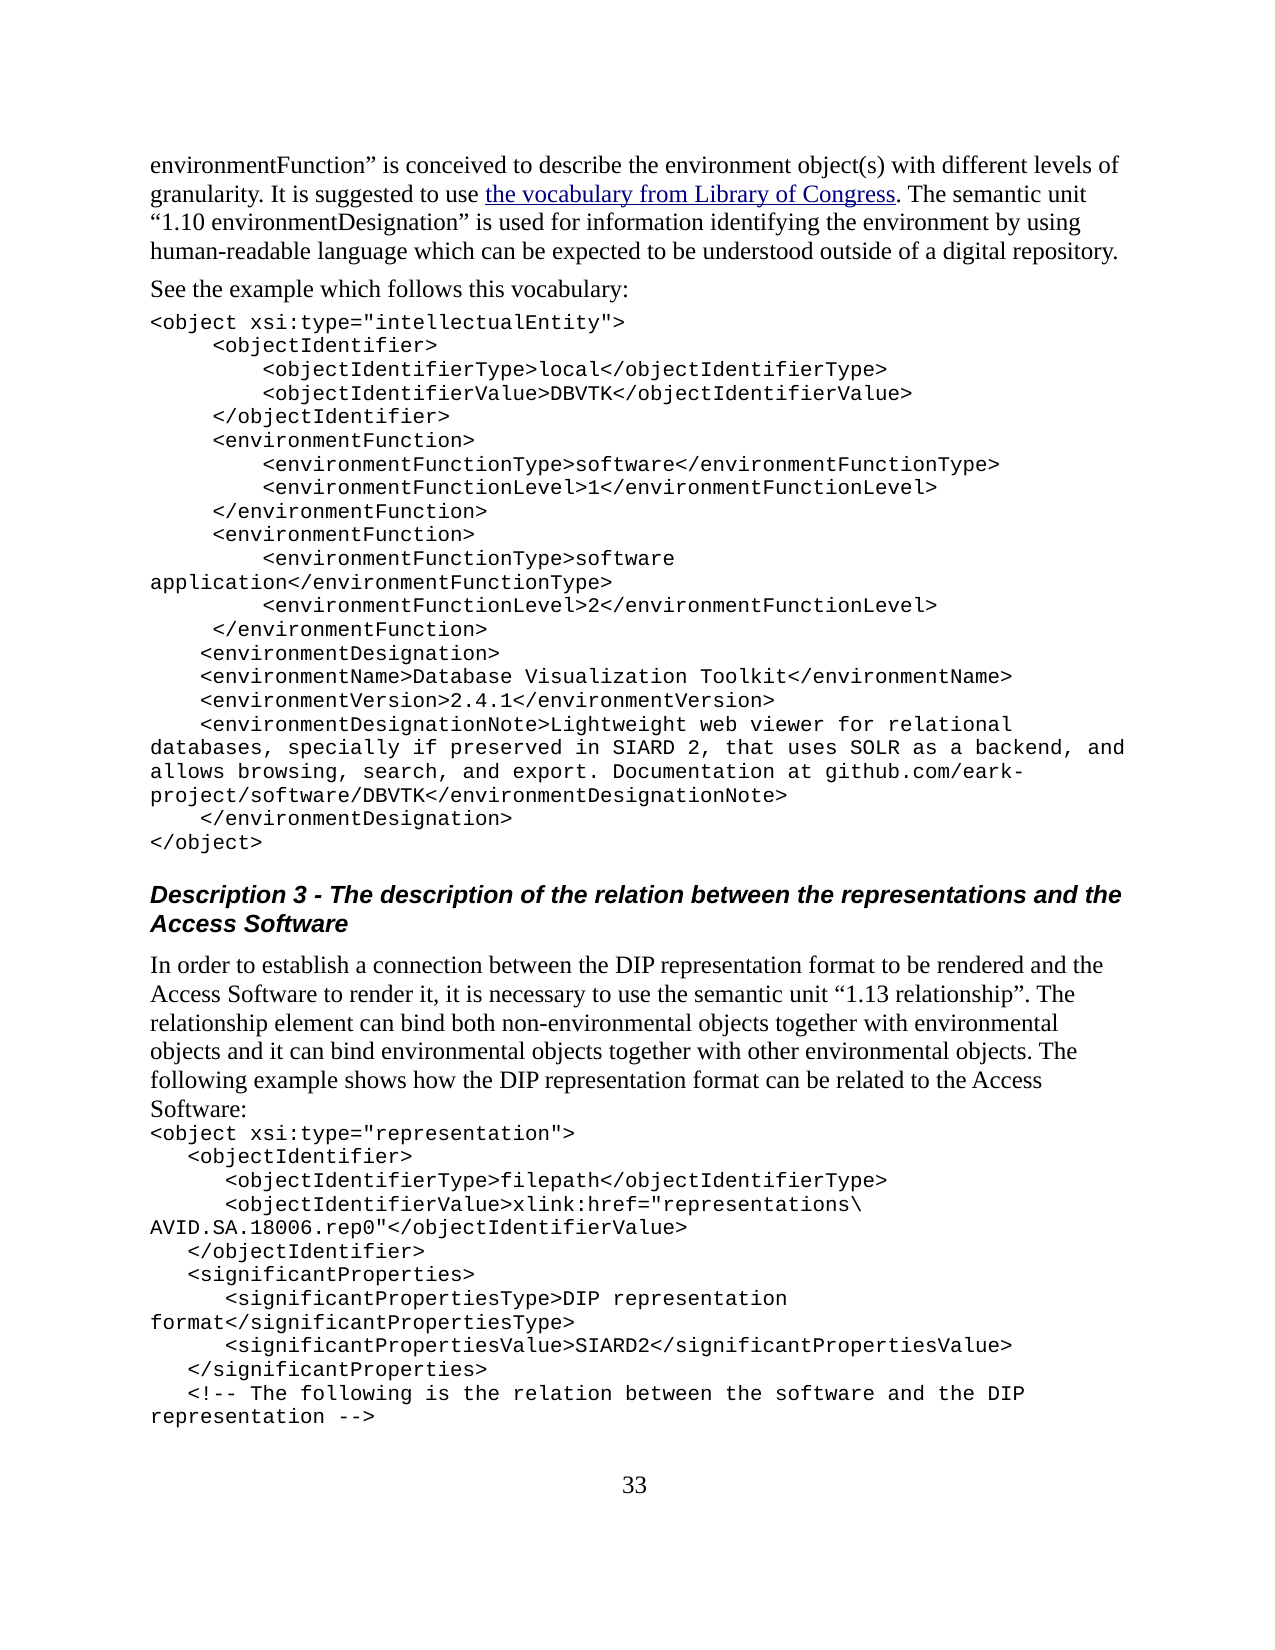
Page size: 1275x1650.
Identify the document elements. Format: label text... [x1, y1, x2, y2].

text <environmentDesignation> [150, 643, 1125, 666]
text <environmentFunction> [150, 524, 1125, 548]
text <!-- The following is the relation between the software and the DIP representation --> [150, 1383, 1125, 1430]
text </objectIdentifier> [150, 406, 1125, 430]
text <environmentFunctionLevel>2</environmentFunctionLevel> [150, 595, 1125, 619]
text <significantProperties> [150, 1264, 1125, 1288]
text <environmentFunction> [150, 430, 1125, 453]
text <object xsi:type="representation"> [150, 1123, 1125, 1146]
text See the example which follows this vocabulary: [150, 274, 1125, 303]
text </environmentDesignation> [150, 808, 1125, 832]
text <significantPropertiesType>DIP representation format</significantPropertiesType> [150, 1288, 1125, 1335]
text </objectIdentifier> [150, 1241, 1125, 1264]
subtitle Description 3 - The description of the relation between the representations and the Access Software [150, 881, 1125, 938]
text <environmentFunctionType>software</environmentFunctionType> [150, 453, 1125, 477]
text <objectIdentifierValue>xlink:href="representations\AVID.SA.18006.rep0"</objectIdentifierValue> [150, 1193, 1125, 1241]
text <objectIdentifierValue>DBVTK</objectIdentifierValue> [150, 383, 1125, 406]
text environmentFunction” is conceived to describe the environment object(s) with different levels of granularity. It is suggested to use the vocabulary from Library of Congress. The semantic unit “1.10 environmentDesignation” is used for information identifying the environment by using human-readable language which can be expected to be understood outside of a digital repository. [150, 150, 1125, 265]
text </significantProperties> [150, 1359, 1125, 1383]
text <object xsi:type="intellectualEntity"> [150, 312, 1125, 335]
text <environmentDesignationNote>Lightweight web viewer for relational databases, specially if preserved in SIARD 2, that uses SOLR as a backend, and allows browsing, search, and export. Documentation at github.com/eark-project/software/DBVTK</environmentDesignationNote> [150, 714, 1125, 808]
text <objectIdentifierType>local</objectIdentifierType> [150, 359, 1125, 383]
text <environmentName>Database Visualization Toolkit</environmentName> [150, 666, 1125, 690]
text <objectIdentifierType>filepath</objectIdentifierType> [150, 1170, 1125, 1193]
text </environmentFunction> [150, 619, 1125, 643]
text <objectIdentifier> [150, 1146, 1125, 1170]
text <environmentVersion>2.4.1</environmentVersion> [150, 690, 1125, 714]
text In order to establish a connection between the DIP representation format to be rendered and the Access Software to render it, it is necessary to use the semantic unit “1.13 relationship”. The relationship element can bind both non-environmental objects together with environmental objects and it can bind environmental objects together with other environmental objects. The following example shows how the DIP representation format can be related to the Access Software: [150, 950, 1125, 1123]
text </object> [150, 832, 1125, 856]
text <objectIdentifier> [150, 335, 1125, 359]
text <environmentFunctionLevel>1</environmentFunctionLevel> [150, 477, 1125, 501]
text <significantPropertiesValue>SIARD2</significantPropertiesValue> [150, 1335, 1125, 1359]
text </environmentFunction> [150, 501, 1125, 524]
text <environmentFunctionType>software application</environmentFunctionType> [150, 548, 1125, 595]
